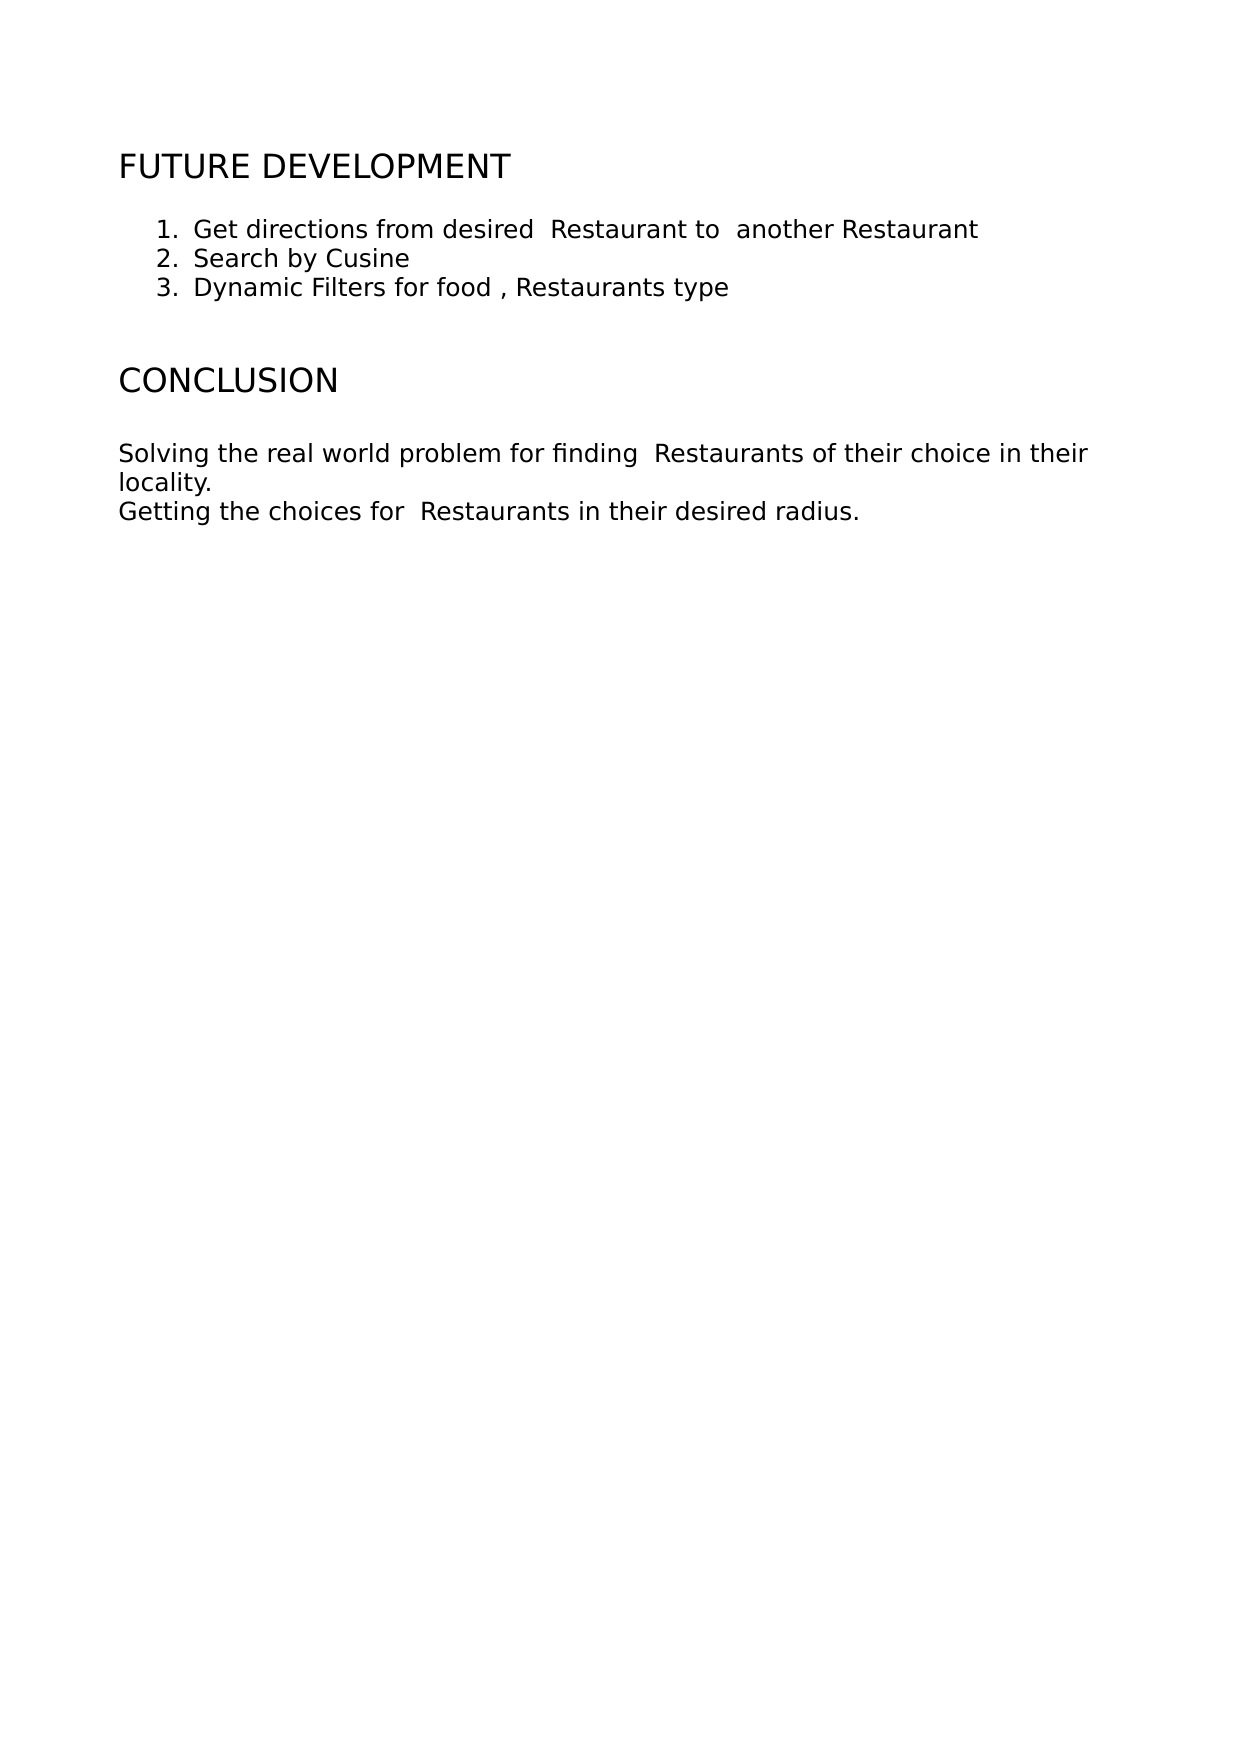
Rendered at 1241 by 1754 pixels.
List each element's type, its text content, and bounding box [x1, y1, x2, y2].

list Dynamic Filters for food , Restaurants type [156, 274, 1122, 303]
text Solving the real world problem for finding Restaurants of their choice in their locality. [118, 439, 1122, 497]
text CONCLUSION [118, 361, 1122, 400]
list Get directions from desired Restaurant to another Restaurant [156, 215, 1122, 244]
text Getting the choices for Restaurants in their desired radius. [118, 497, 1122, 526]
list Search by Cusine [156, 244, 1122, 274]
text FUTURE DEVELOPMENT [118, 147, 1122, 186]
